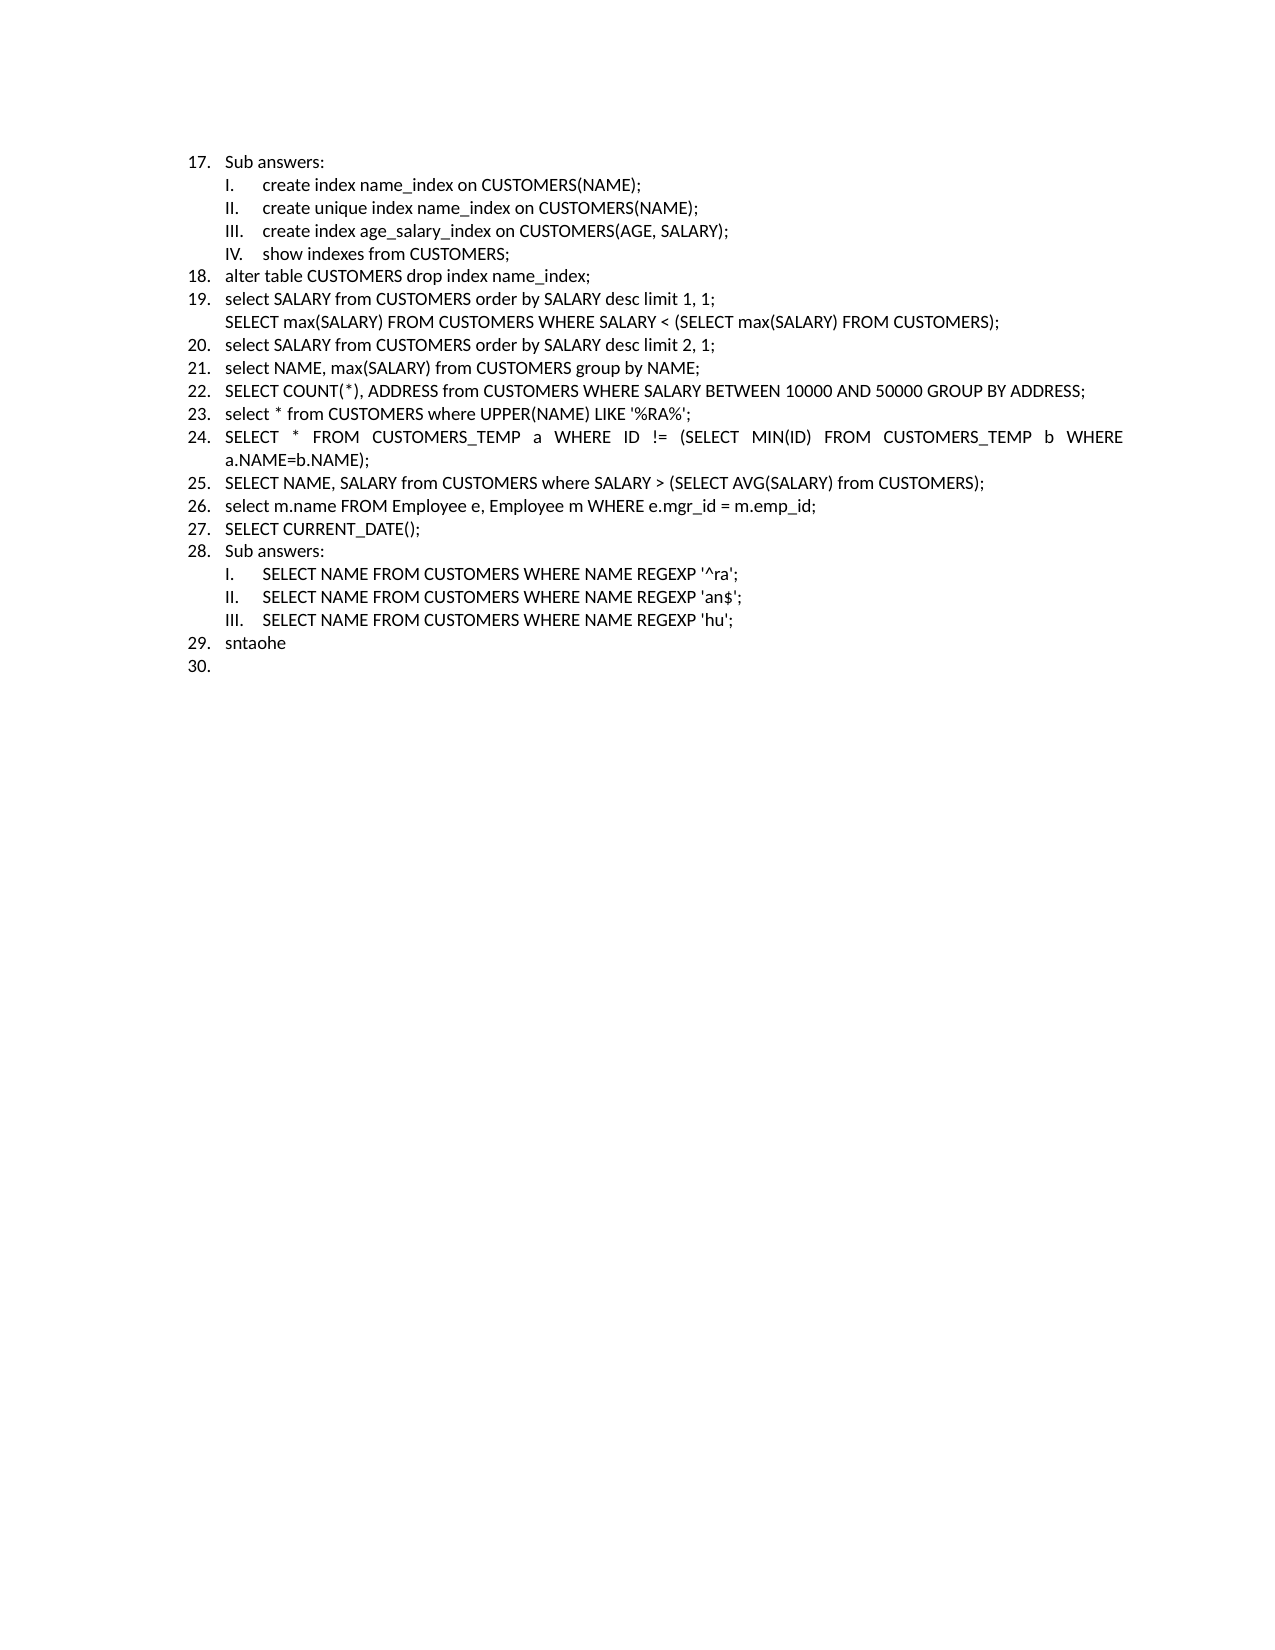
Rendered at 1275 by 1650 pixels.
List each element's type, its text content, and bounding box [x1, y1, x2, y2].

list SELECT NAME, SALARY from CUSTOMERS where SALARY > (SELECT AVG(SALARY) from CUSTOMERS); [187, 471, 1125, 494]
list SELECT COUNT(*), ADDRESS from CUSTOMERS WHERE SALARY BETWEEN 10000 AND 50000 GROUP BY ADDRESS; [187, 379, 1125, 402]
list SELECT * FROM CUSTOMERS_TEMP a WHERE ID != (SELECT MIN(ID) FROM CUSTOMERS_TEMP b WHERE a.NAME=b.NAME); [187, 425, 1125, 471]
list create index name_index on CUSTOMERS(NAME); [225, 173, 1125, 196]
list select SALARY from CUSTOMERS order by SALARY desc limit 1, 1; [187, 287, 1125, 310]
list select NAME, max(SALARY) from CUSTOMERS group by NAME; [187, 356, 1125, 379]
list select m.name FROM Employee e, Employee m WHERE e.mgr_id = m.emp_id; [187, 494, 1125, 517]
list show indexes from CUSTOMERS; [225, 242, 1125, 264]
list create index age_salary_index on CUSTOMERS(AGE, SALARY); [225, 219, 1125, 242]
list SELECT NAME FROM CUSTOMERS WHERE NAME REGEXP '^ra'; [225, 562, 1125, 585]
list alter table CUSTOMERS drop index name_index; [187, 264, 1125, 287]
list SELECT NAME FROM CUSTOMERS WHERE NAME REGEXP 'hu'; [225, 608, 1125, 631]
list sntaohe [187, 631, 1125, 654]
list create unique index name_index on CUSTOMERS(NAME); [225, 196, 1125, 219]
list select SALARY from CUSTOMERS order by SALARY desc limit 2, 1; [187, 333, 1125, 356]
list SELECT CURRENT_DATE(); [187, 517, 1125, 539]
list Sub answers: [187, 150, 1125, 173]
list select * from CUSTOMERS where UPPER(NAME) LIKE '%RA%'; [187, 402, 1125, 425]
list SELECT max(SALARY) FROM CUSTOMERS WHERE SALARY < (SELECT max(SALARY) FROM CUSTOMERS); [187, 310, 1125, 333]
list SELECT NAME FROM CUSTOMERS WHERE NAME REGEXP 'an$'; [225, 585, 1125, 608]
list Sub answers: [187, 539, 1125, 562]
